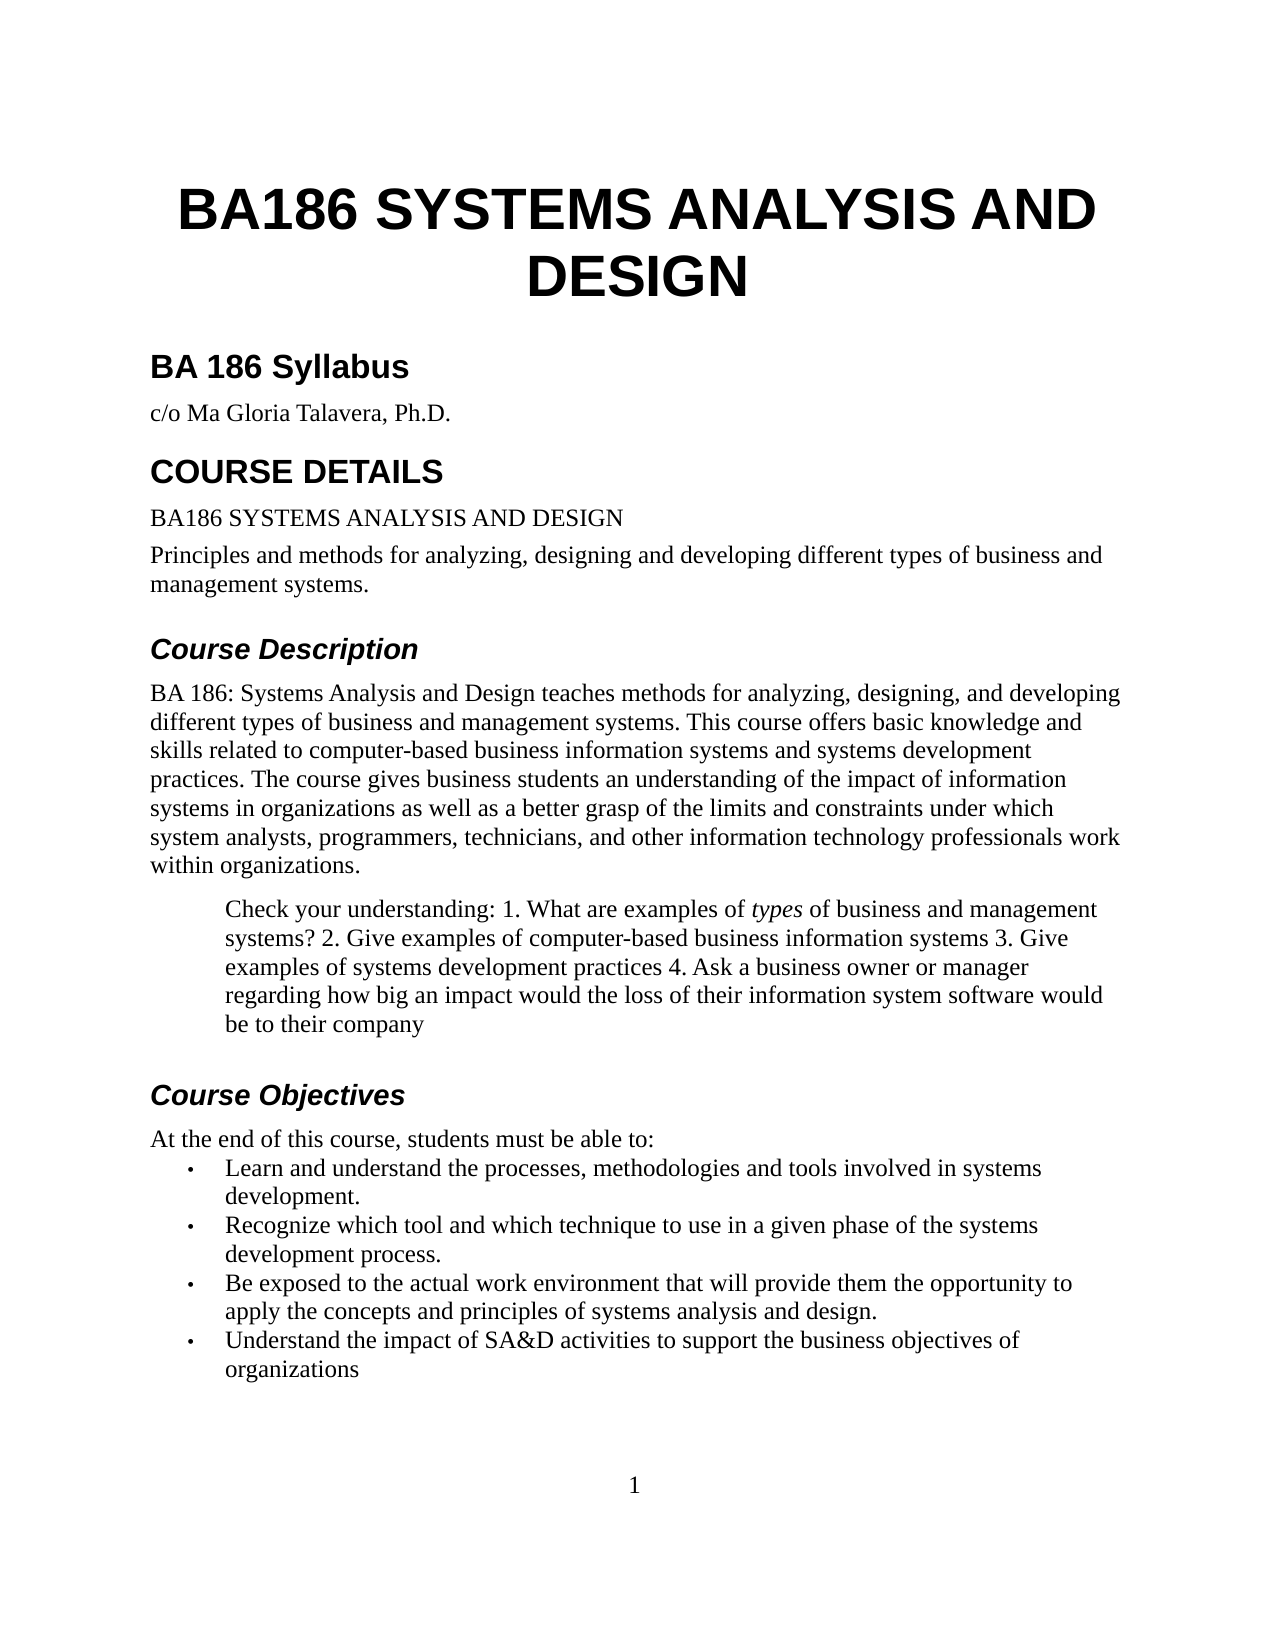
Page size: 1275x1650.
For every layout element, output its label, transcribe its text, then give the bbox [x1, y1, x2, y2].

subtitle COURSE DETAILS [150, 452, 1125, 490]
text BA 186: Systems Analysis and Design teaches methods for analyzing, designing, and developing different types of business and management systems. This course offers basic knowledge and skills related to computer-based business information systems and systems development practices. The course gives business students an understanding of the impact of information systems in organizations as well as a better grasp of the limits and constraints under which system analysts, programmers, technicians, and other information technology professionals work within organizations. [150, 678, 1125, 879]
subtitle Course Objectives [150, 1078, 1125, 1111]
subtitle BA 186 Syllabus [150, 347, 1125, 385]
list Be exposed to the actual work environment that will provide them the opportunity to apply the concepts and principles of systems analysis and design. [187, 1268, 1125, 1325]
title BA186 SYSTEMS ANALYSIS AND DESIGN [150, 175, 1125, 309]
list Learn and understand the processes, methodologies and tools involved in systems development. [187, 1153, 1125, 1210]
text Check your understanding: 1. What are examples of types of business and management systems? 2. Give examples of computer-based business information systems 3. Give examples of systems development practices 4. Ask a business owner or manager regarding how big an impact would the loss of their information system software would be to their company [225, 894, 1125, 1038]
text c/o Ma Gloria Talavera, Ph.D. [150, 398, 1125, 427]
list Recognize which tool and which technique to use in a given phase of the systems development process. [187, 1210, 1125, 1268]
list Understand the impact of SA&D activities to support the business objectives of organizations [187, 1325, 1125, 1383]
subtitle Course Description [150, 632, 1125, 665]
text Principles and methods for analyzing, designing and developing different types of business and management systems. [150, 540, 1125, 598]
text At the end of this course, students must be able to: [150, 1124, 1125, 1153]
text BA186 SYSTEMS ANALYSIS AND DESIGN [150, 503, 1125, 531]
